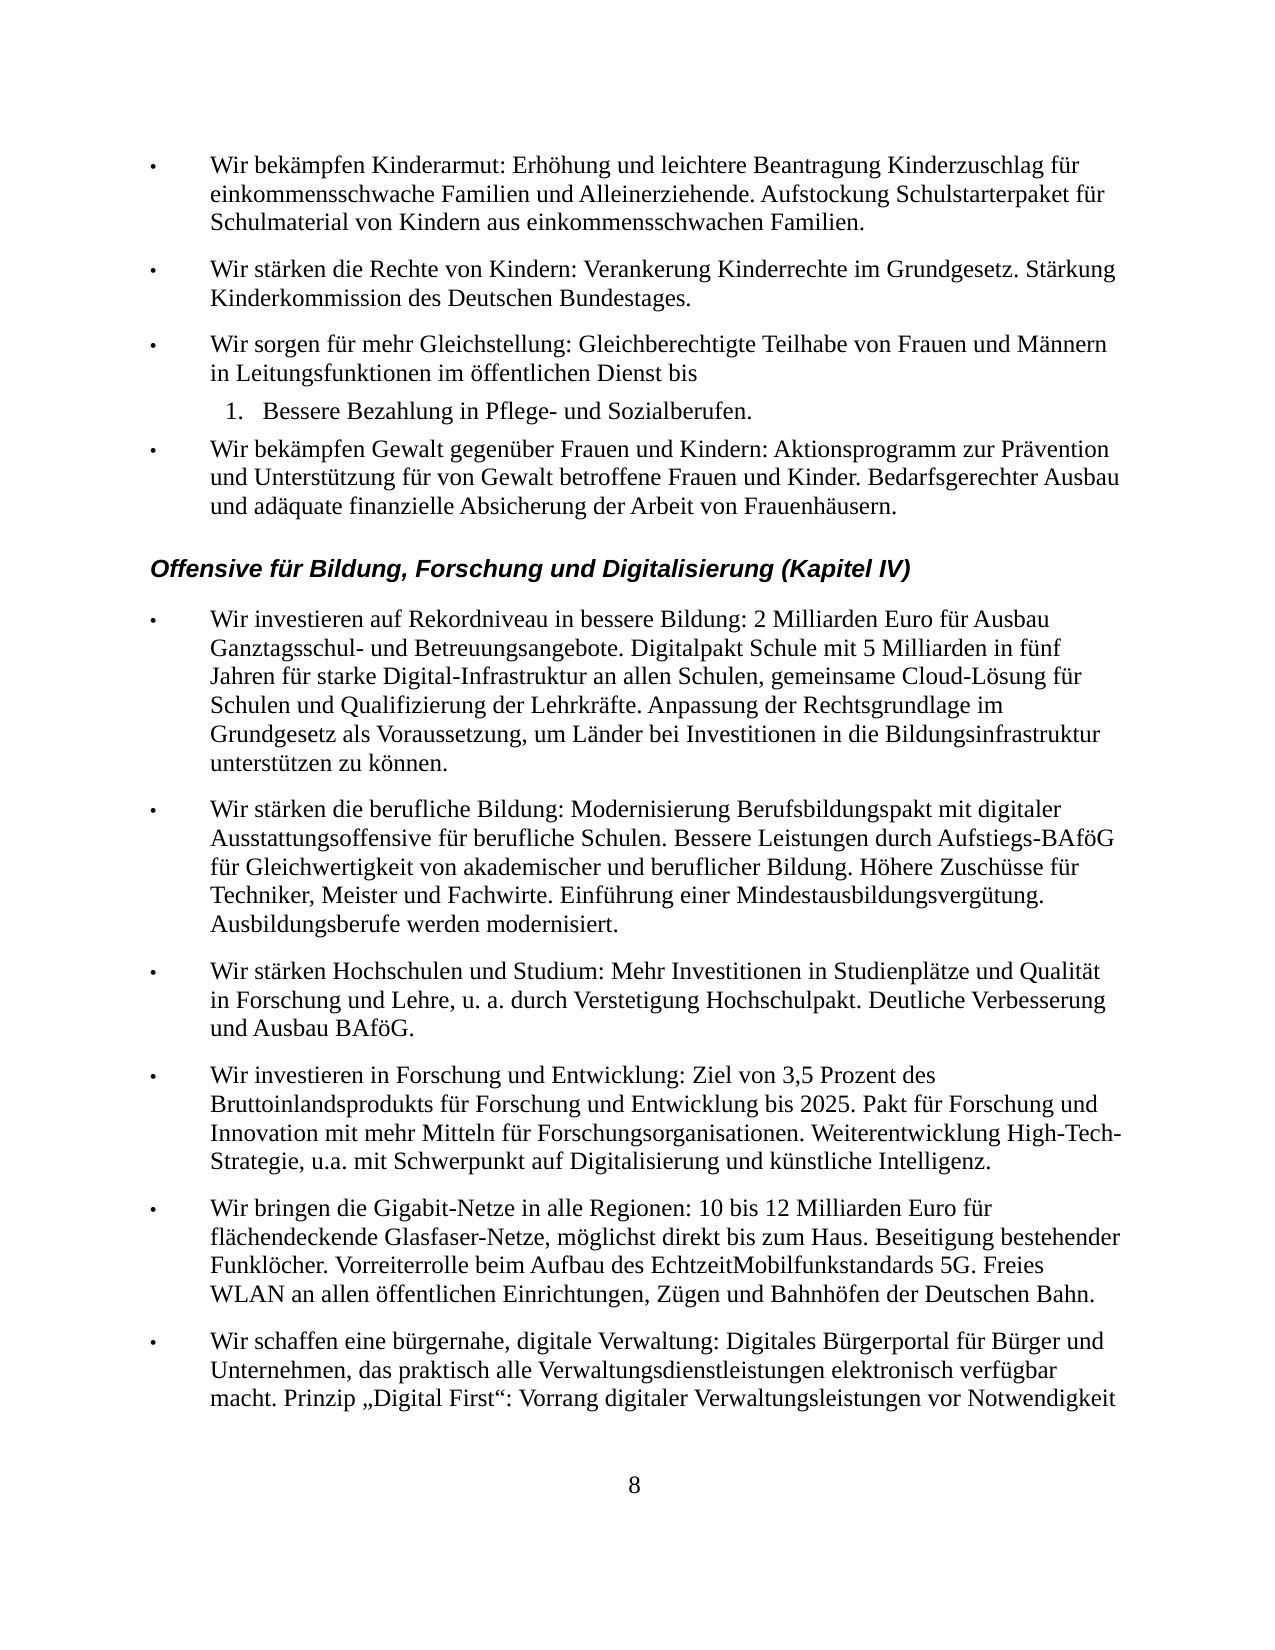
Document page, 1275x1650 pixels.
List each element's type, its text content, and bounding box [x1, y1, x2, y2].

list Wir schaffen eine bürgernahe, digitale Verwaltung: Digitales Bürgerportal für Bürger und Unternehmen, das praktisch alle Verwaltungsdienstleistungen elektronisch verfügbar macht. Prinzip „Digital First“: Vorrang digitaler Verwaltungsleistungen vor Notwendigkeit [150, 1326, 1125, 1412]
list Wir bekämpfen Gewalt gegenüber Frauen und Kindern: Aktionsprogramm zur Prävention und Unterstützung für von Gewalt betroffene Frauen und Kinder. Bedarfsgerechter Ausbau und adäquate finanzielle Absicherung der Arbeit von Frauenhäusern. [150, 434, 1125, 520]
list Wir investieren auf Rekordniveau in bessere Bildung: 2 Milliarden Euro für Ausbau Ganztagsschul- und Betreuungsangebote. Digitalpakt Schule mit 5 Milliarden in fünf Jahren für starke Digital-Infrastruktur an allen Schulen, gemeinsame Cloud-Lösung für Schulen und Qualifizierung der Lehrkräfte. Anpassung der Rechtsgrundlage im Grundgesetz als Voraussetzung, um Länder bei Investitionen in die Bildungsinfrastruktur unterstützen zu können. [150, 604, 1125, 776]
list Wir stärken die Rechte von Kindern: Verankerung Kinderrechte im Grundgesetz. Stärkung Kinderkommission des Deutschen Bundestages. [150, 254, 1125, 312]
subtitle Offensive für Bildung, Forschung und Digitalisierung (Kapitel IV) [150, 554, 1125, 582]
list Wir stärken die berufliche Bildung: Modernisierung Berufsbildungspakt mit digitaler Ausstattungsoffensive für berufliche Schulen. Bessere Leistungen durch Aufstiegs-BAföG für Gleichwertigkeit von akademischer und beruflicher Bildung. Höhere Zuschüsse für Techniker, Meister und Fachwirte. Einführung einer Mindestausbildungsvergütung. Ausbildungsberufe werden modernisiert. [150, 794, 1125, 938]
list Bessere Bezahlung in Pflege- und Sozialberufen. [225, 396, 1125, 425]
list Wir bringen die Gigabit-Netze in alle Regionen: 10 bis 12 Milliarden Euro für flächendeckende Glasfaser-Netze, möglichst direkt bis zum Haus. Beseitigung bestehender Funklöcher. Vorreiterrolle beim Aufbau des EchtzeitMobilfunkstandards 5G. Freies WLAN an allen öffentlichen Einrichtungen, Zügen und Bahnhöfen der Deutschen Bahn. [150, 1193, 1125, 1308]
list Wir sorgen für mehr Gleichstellung: Gleichberechtigte Teilhabe von Frauen und Männern in Leitungsfunktionen im öffentlichen Dienst bis [150, 329, 1125, 387]
list Wir bekämpfen Kinderarmut: Erhöhung und leichtere Beantragung Kinderzuschlag für einkommensschwache Familien und Alleinerziehende. Aufstockung Schulstarterpaket für Schulmaterial von Kindern aus einkommensschwachen Familien. [150, 150, 1125, 236]
list Wir investieren in Forschung und Entwicklung: Ziel von 3,5 Prozent des Bruttoinlandsprodukts für Forschung und Entwicklung bis 2025. Pakt für Forschung und Innovation mit mehr Mitteln für Forschungsorganisationen. Weiterentwicklung High-Tech-Strategie, u.a. mit Schwerpunkt auf Digitalisierung und künstliche Intelligenz. [150, 1060, 1125, 1175]
list Wir stärken Hochschulen und Studium: Mehr Investitionen in Studienplätze und Qualität in Forschung und Lehre, u. a. durch Verstetigung Hochschulpakt. Deutliche Verbesserung und Ausbau BAföG. [150, 956, 1125, 1042]
